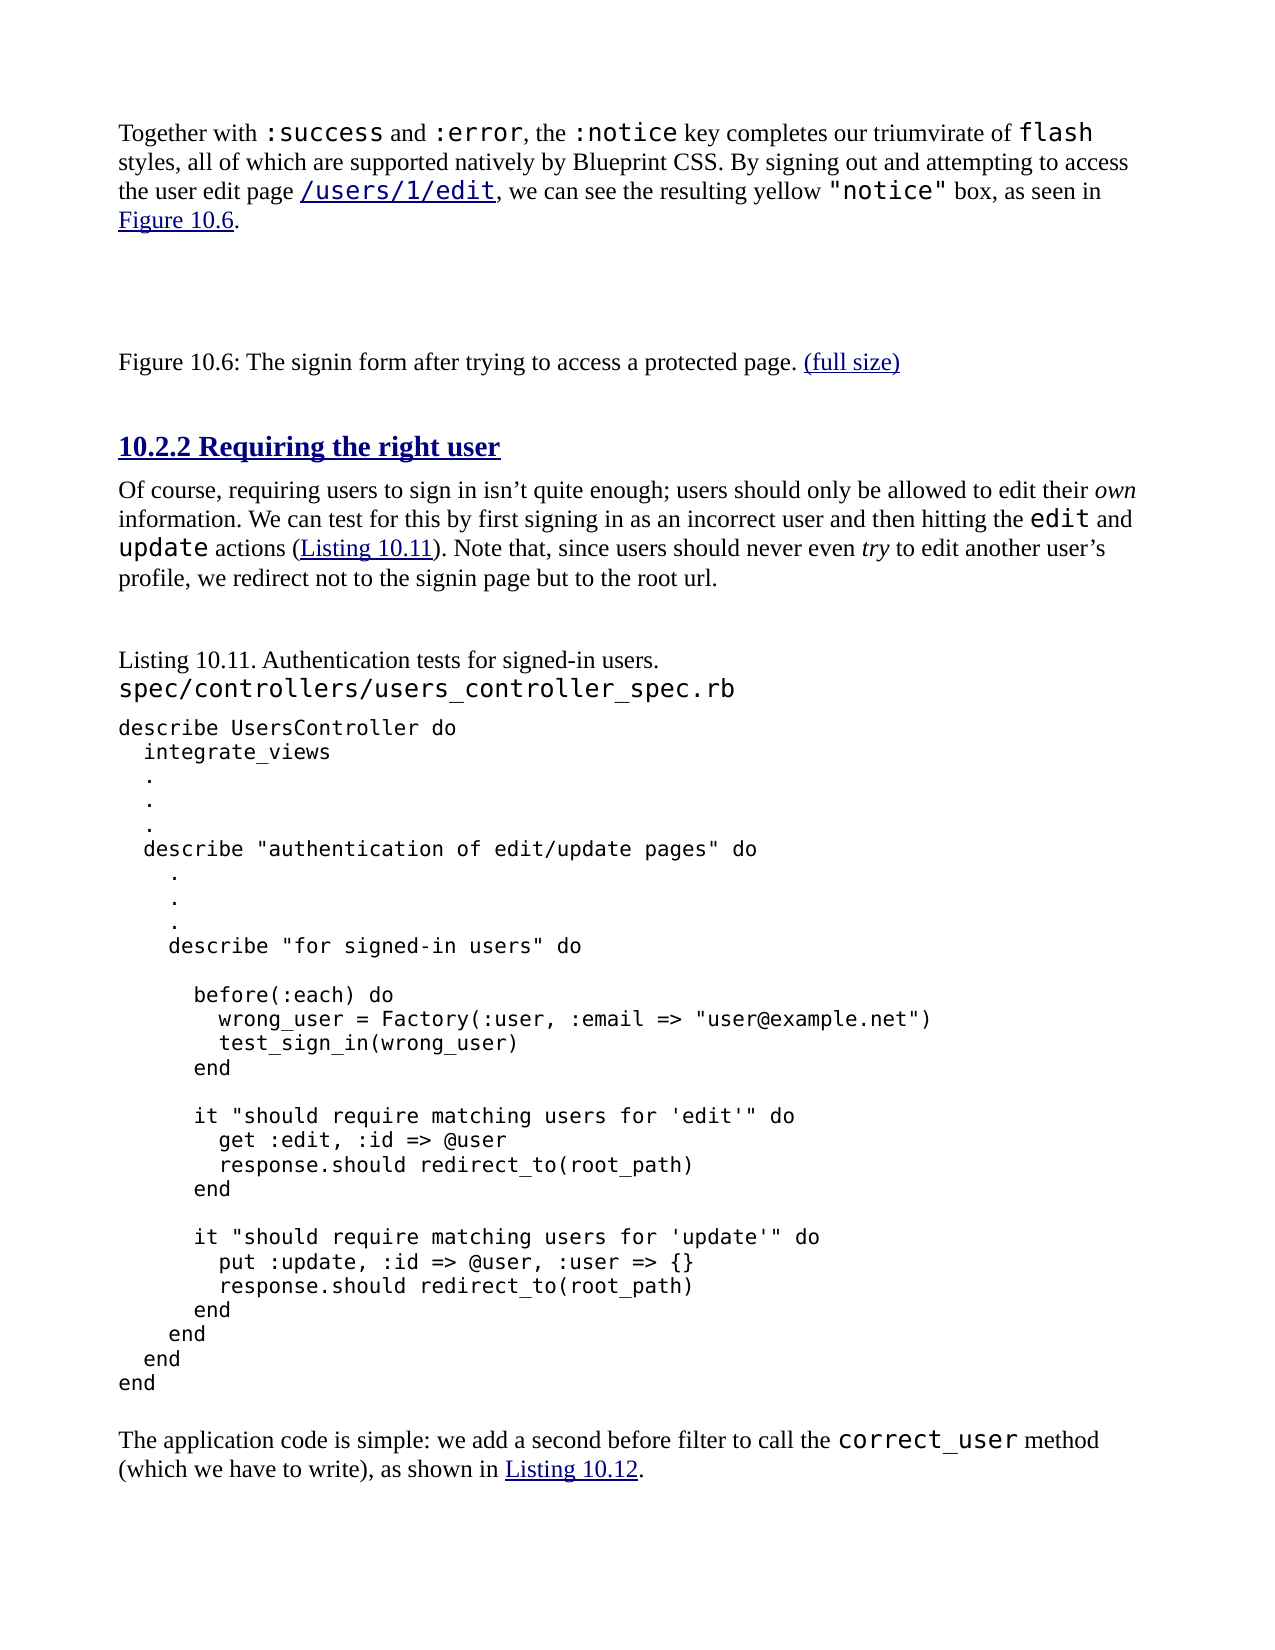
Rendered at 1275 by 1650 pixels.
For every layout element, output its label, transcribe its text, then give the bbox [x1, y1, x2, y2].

text end [118, 1298, 1157, 1322]
text . [118, 910, 1157, 934]
text before(:each) do [118, 983, 1157, 1007]
text response.should redirect_to(root_path) [118, 1153, 1157, 1177]
text describe "authentication of edit/update pages" do [118, 837, 1157, 861]
text end [118, 1177, 1157, 1201]
text . [118, 861, 1157, 886]
text response.should redirect_to(root_path) [118, 1274, 1157, 1298]
text end [118, 1056, 1157, 1080]
text integrate_views [118, 740, 1157, 764]
text end [118, 1322, 1157, 1347]
text Together with :success and :error, the :notice key completes our triumvirate of flash styles, all of which are supported natively by Blueprint CSS. By signing out and attempting to access the user edit page /users/1/edit, we can see the resulting yellow "notice" box, as seen in Figure 10.6. [118, 118, 1157, 234]
subtitle 10.2.2 Requiring the right user [118, 429, 1157, 463]
text Figure 10.6: The signin form after trying to access a protected page. (full size) [118, 347, 1157, 376]
text describe UsersController do [118, 716, 1157, 740]
text describe "for signed-in users" do [118, 934, 1157, 958]
text put :update, :id => @user, :user => {} [118, 1250, 1157, 1274]
text get :edit, :id => @user [118, 1128, 1157, 1153]
text . [118, 886, 1157, 910]
text . [118, 764, 1157, 788]
text wrong_user = Factory(:user, :email => "user@example.net") [118, 1007, 1157, 1031]
text The application code is simple: we add a second before filter to call the correct_user method (which we have to write), as shown in Listing 10.12. [118, 1425, 1157, 1483]
text end [118, 1371, 1157, 1395]
text Of course, requiring users to sign in isn’t quite enough; users should only be allowed to edit their own information. We can test for this by first signing in as an incorrect user and then hitting the edit and update actions (Listing 10.11). Note that, since users should never even try to edit another user’s profile, we redirect not to the signin page but to the root url. [118, 475, 1157, 591]
text test_sign_in(wrong_user) [118, 1031, 1157, 1056]
text Listing 10.11. Authentication tests for signed-in users. spec/controllers/users_controller_spec.rb [118, 645, 1157, 703]
text . [118, 788, 1157, 813]
text . [118, 813, 1157, 837]
text end [118, 1347, 1157, 1371]
text it "should require matching users for 'update'" do [118, 1225, 1157, 1250]
text it "should require matching users for 'edit'" do [118, 1104, 1157, 1128]
